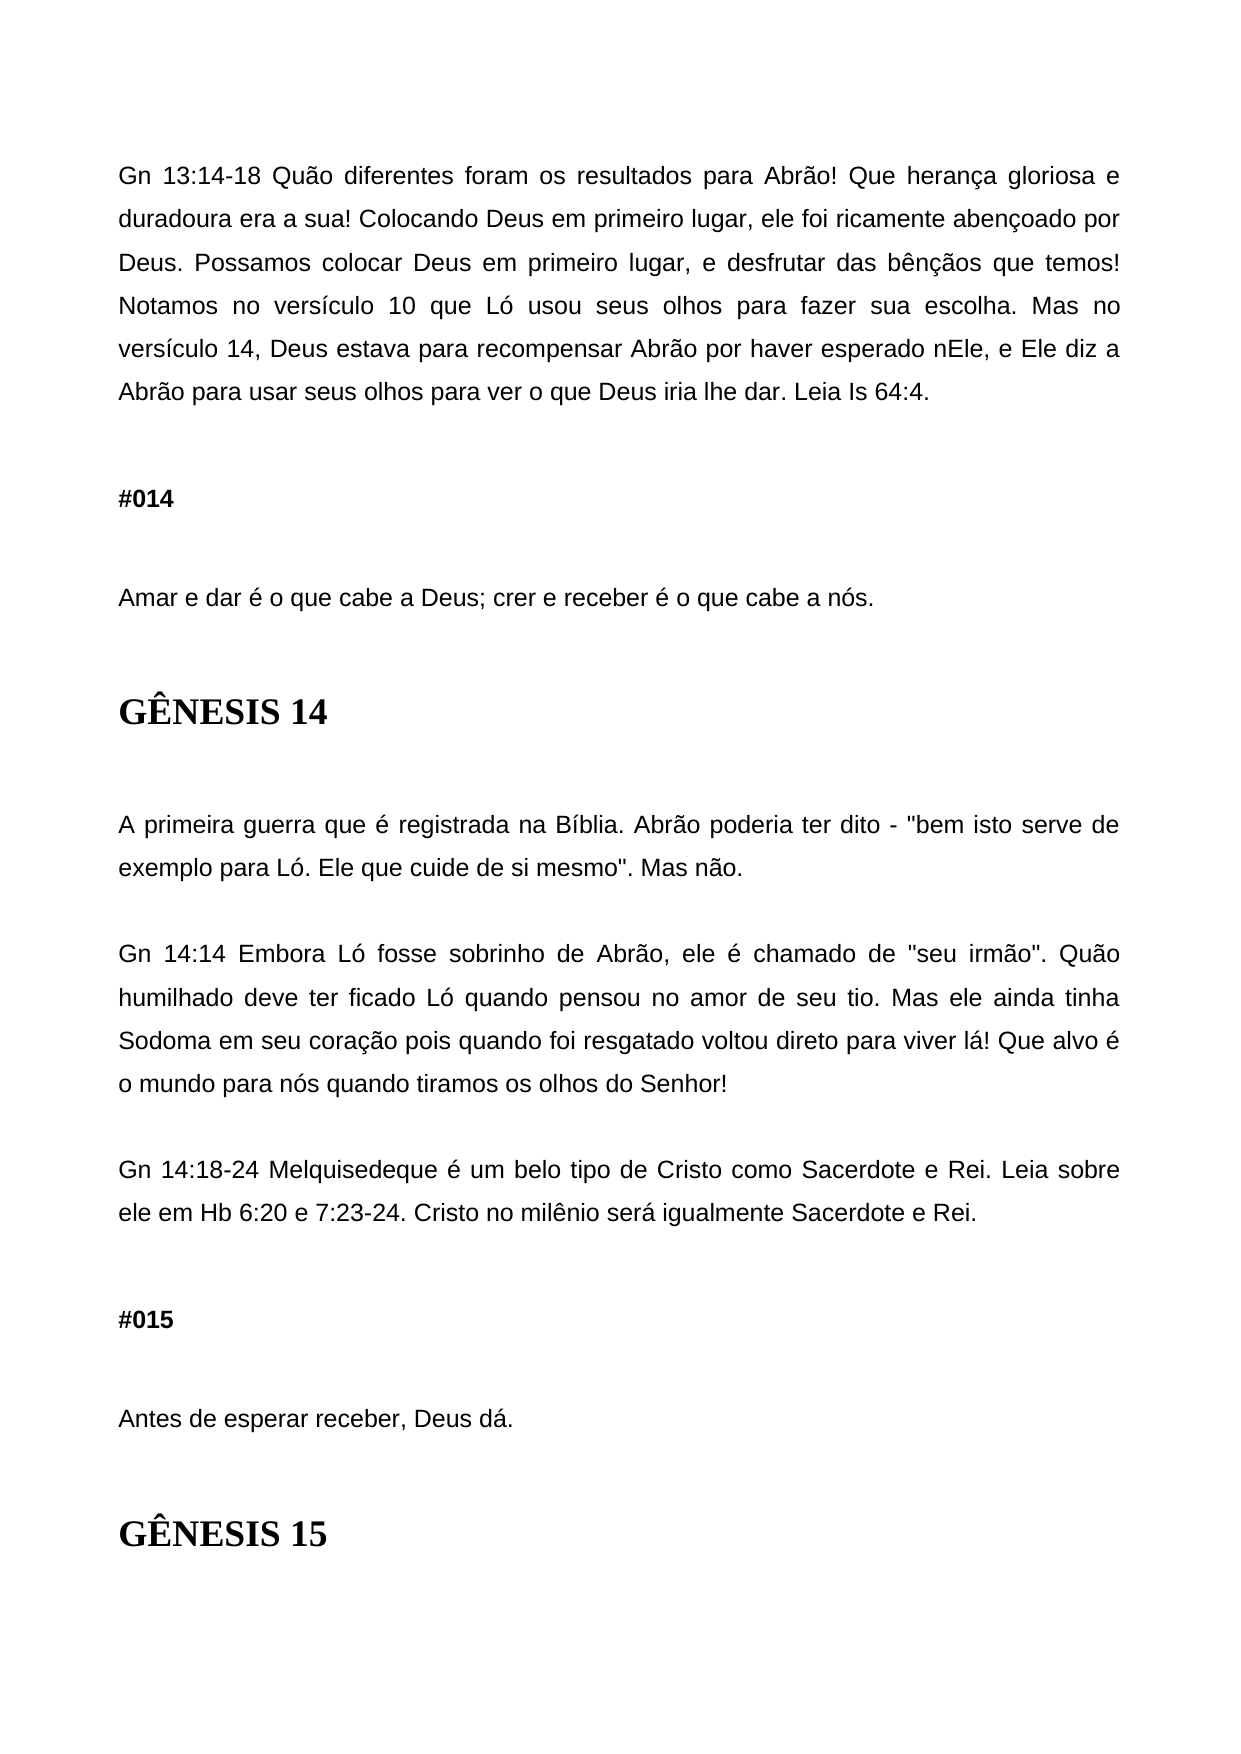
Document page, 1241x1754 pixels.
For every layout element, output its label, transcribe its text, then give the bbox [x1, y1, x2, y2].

text Gn 13:14-18 Quão diferentes foram os resultados para Abrão! Que herança gloriosa e duradoura era a sua! Colocando Deus em primeiro lugar, ele foi ricamente abençoado por Deus. Possamos colocar Deus em primeiro lugar, e desfrutar das bênçãos que temos! Notamos no versículo 10 que Ló usou seus olhos para fazer sua escolha. Mas no versículo 14, Deus estava para recompensar Abrão por haver esperado nEle, e Ele diz a Abrão para usar seus olhos para ver o que Deus iria lhe dar. Leia Is 64:4. [118, 161, 1122, 406]
text Gn 14:18-24 Melquisedeque é um belo tipo de Cristo como Sacerdote e Rei. Leia sobre ele em Hb 6:20 e 7:23-24. Cristo no milênio será igualmente Sacerdote e Rei. [118, 1155, 1122, 1227]
subtitle #014 [118, 484, 1122, 513]
text A primeira guerra que é registrada na Bíblia. Abrão poderia ter dito - "bem isto serve de exemplo para Ló. Ele que cuide de si mesmo". Mas não. [118, 810, 1122, 882]
text Gn 14:14 Embora Ló fosse sobrinho de Abrão, ele é chamado de "seu irmão". Quão humilhado deve ter ficado Ló quando pensou no amor de seu tio. Mas ele ainda tinha Sodoma em seu coração pois quando foi resgatado voltou direto para viver lá! Que alvo é o mundo para nós quando tiramos os olhos do Senhor! [118, 939, 1122, 1098]
subtitle #015 [118, 1305, 1122, 1334]
subtitle GÊNESIS 14 [118, 690, 1122, 733]
text Antes de esperar receber, Deus dá. [118, 1404, 1122, 1433]
text Amar e dar é o que cabe a Deus; crer e receber é o que cabe a nós. [118, 583, 1122, 611]
subtitle GÊNESIS 15 [118, 1511, 1122, 1554]
